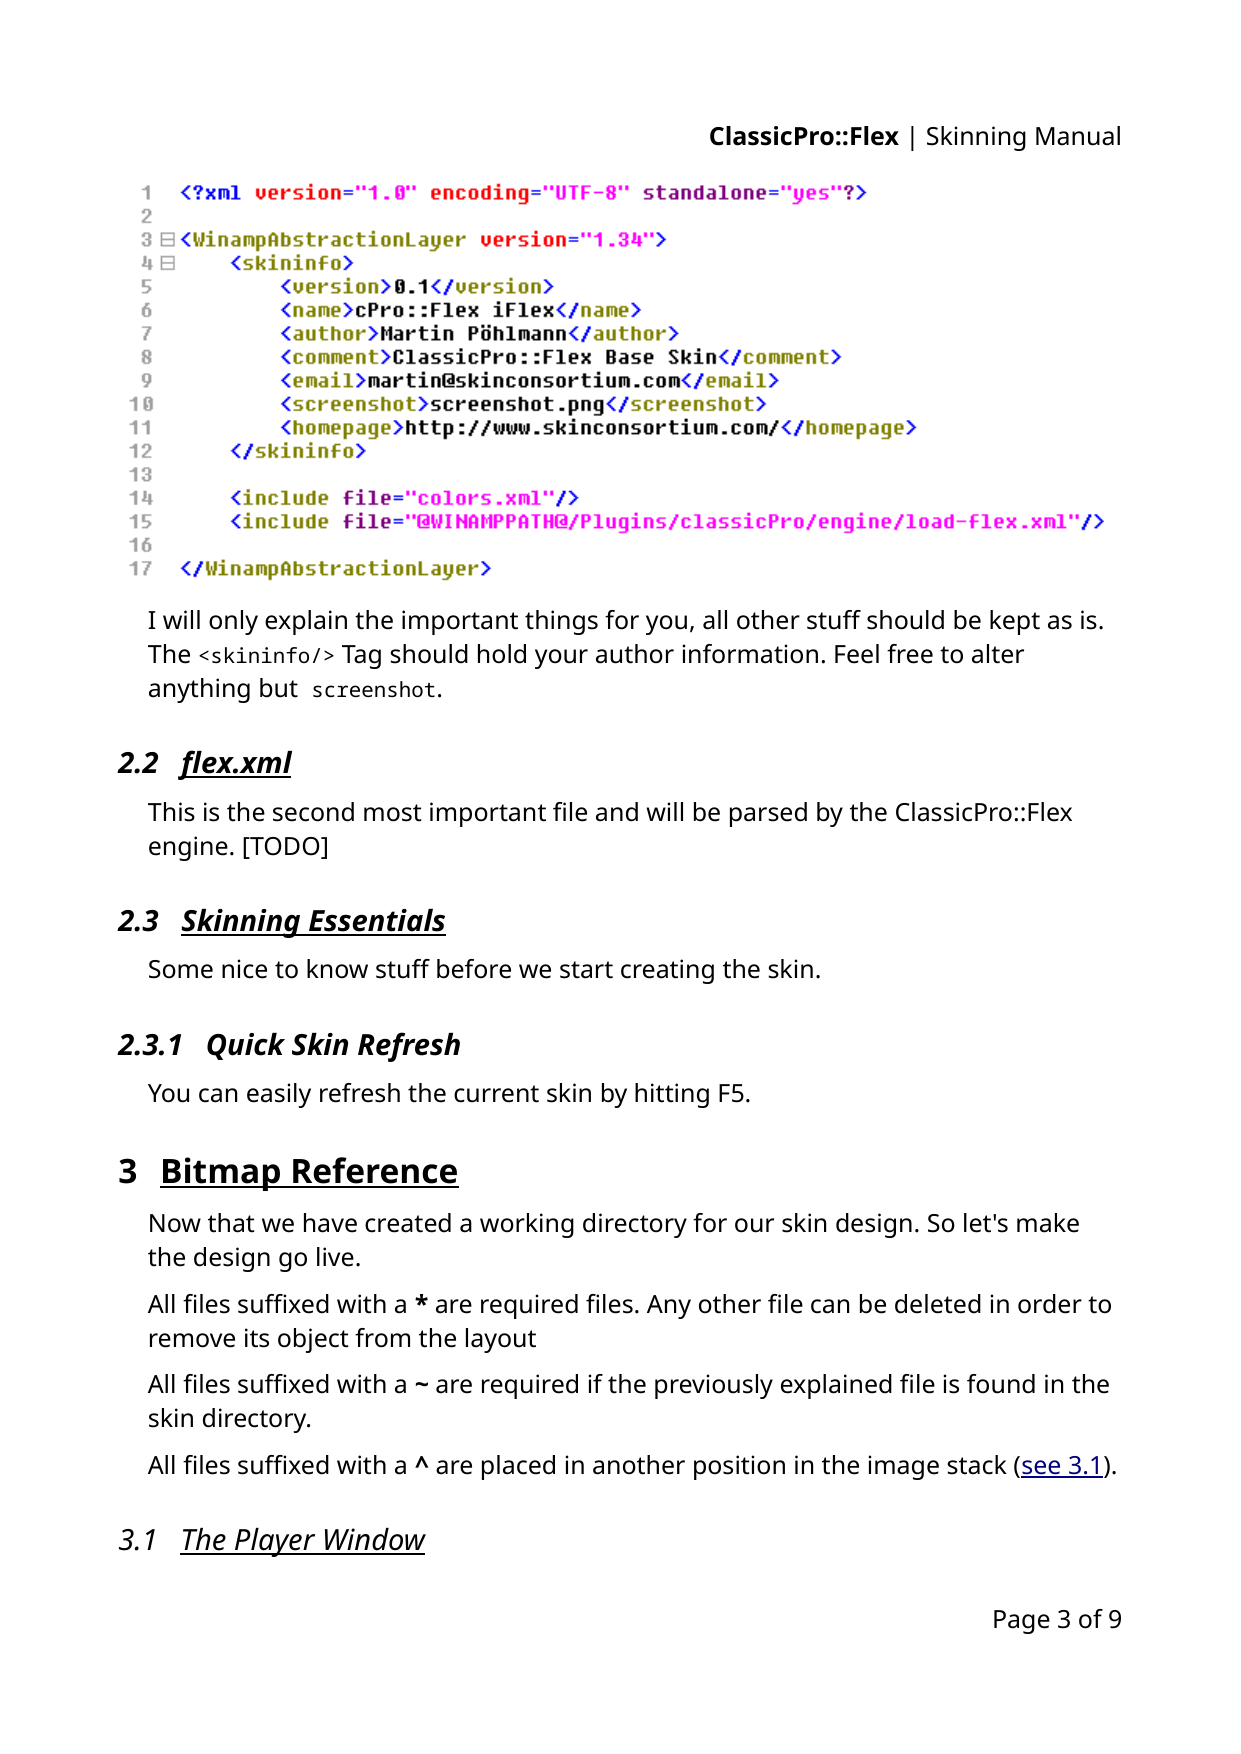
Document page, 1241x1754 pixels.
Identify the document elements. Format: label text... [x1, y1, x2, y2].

text Some nice to know stuff before we start creating the skin. [148, 952, 1122, 986]
text All files suffixed with a * are required files. Any other file can be deleted in order to remove its object from the layout [148, 1286, 1122, 1354]
picture [125, 181, 1115, 585]
subtitle Quick Skin Refresh [118, 1024, 1122, 1063]
subtitle Bitmap Reference [118, 1147, 1122, 1193]
text You can easily refresh the current skin by hitting F5. [148, 1076, 1122, 1110]
subtitle The Player Window [118, 1519, 1122, 1559]
text Now that we have created a working directory for our skin design. So let's make the design go live. [148, 1206, 1122, 1274]
text This is the second most important file and will be parsed by the ClassicPro::Flex engine. [TODO] [148, 794, 1122, 862]
text I will only explain the important things for you, all other stuff should be kept as is. The <skininfo/> Tag should hold your author information. Feel free to alter anything but screenshot. [148, 182, 1122, 705]
subtitle Skinning Essentials [118, 900, 1122, 940]
text All files suffixed with a ~ are required if the previously explained file is found in the skin directory. [148, 1367, 1122, 1435]
text All files suffixed with a ^ are placed in another position in the image stack (see 3.1). [148, 1448, 1122, 1482]
subtitle flex.xml [118, 742, 1122, 782]
